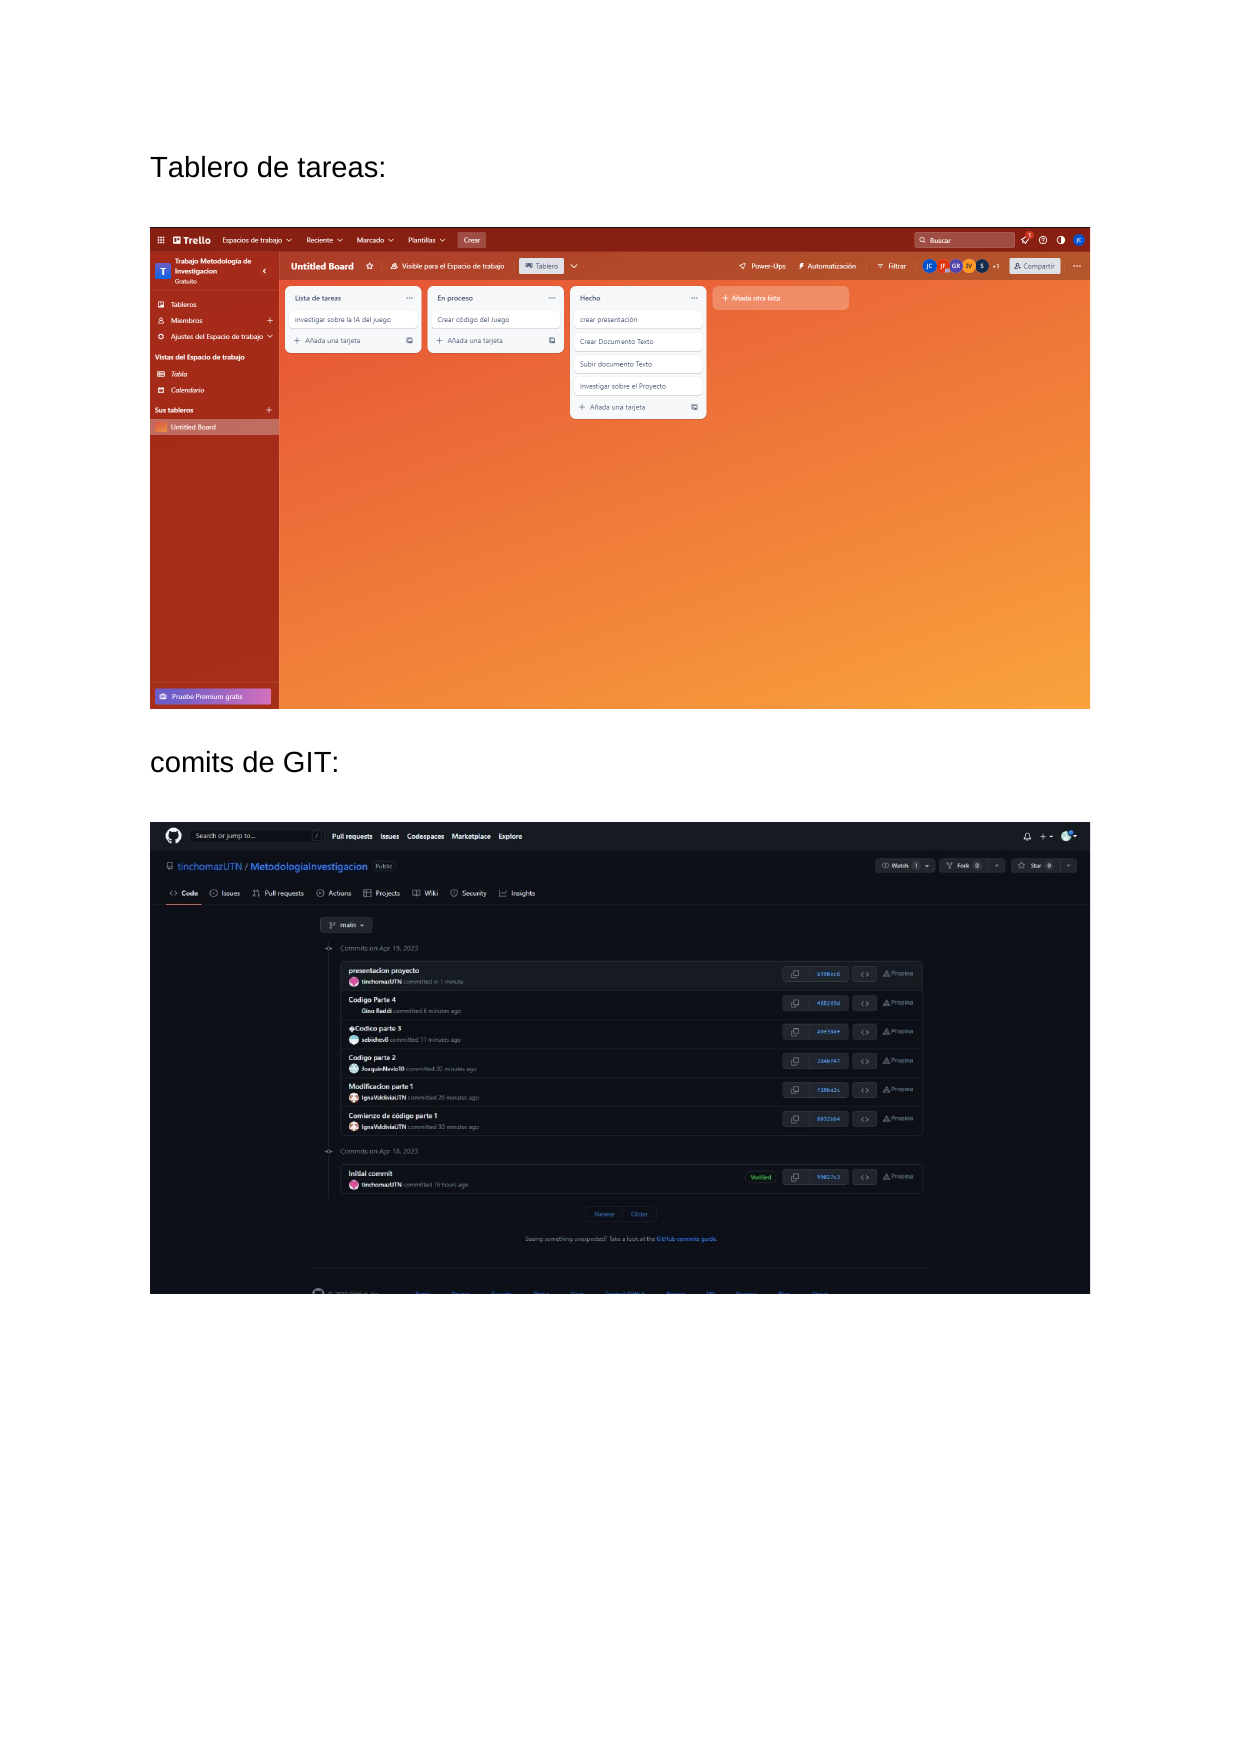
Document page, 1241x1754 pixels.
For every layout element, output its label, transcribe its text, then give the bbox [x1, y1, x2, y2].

picture [150, 822, 1091, 1294]
text Tablero de tareas: [150, 150, 1090, 183]
text comits de GIT: [150, 745, 1090, 779]
picture [150, 227, 1091, 709]
